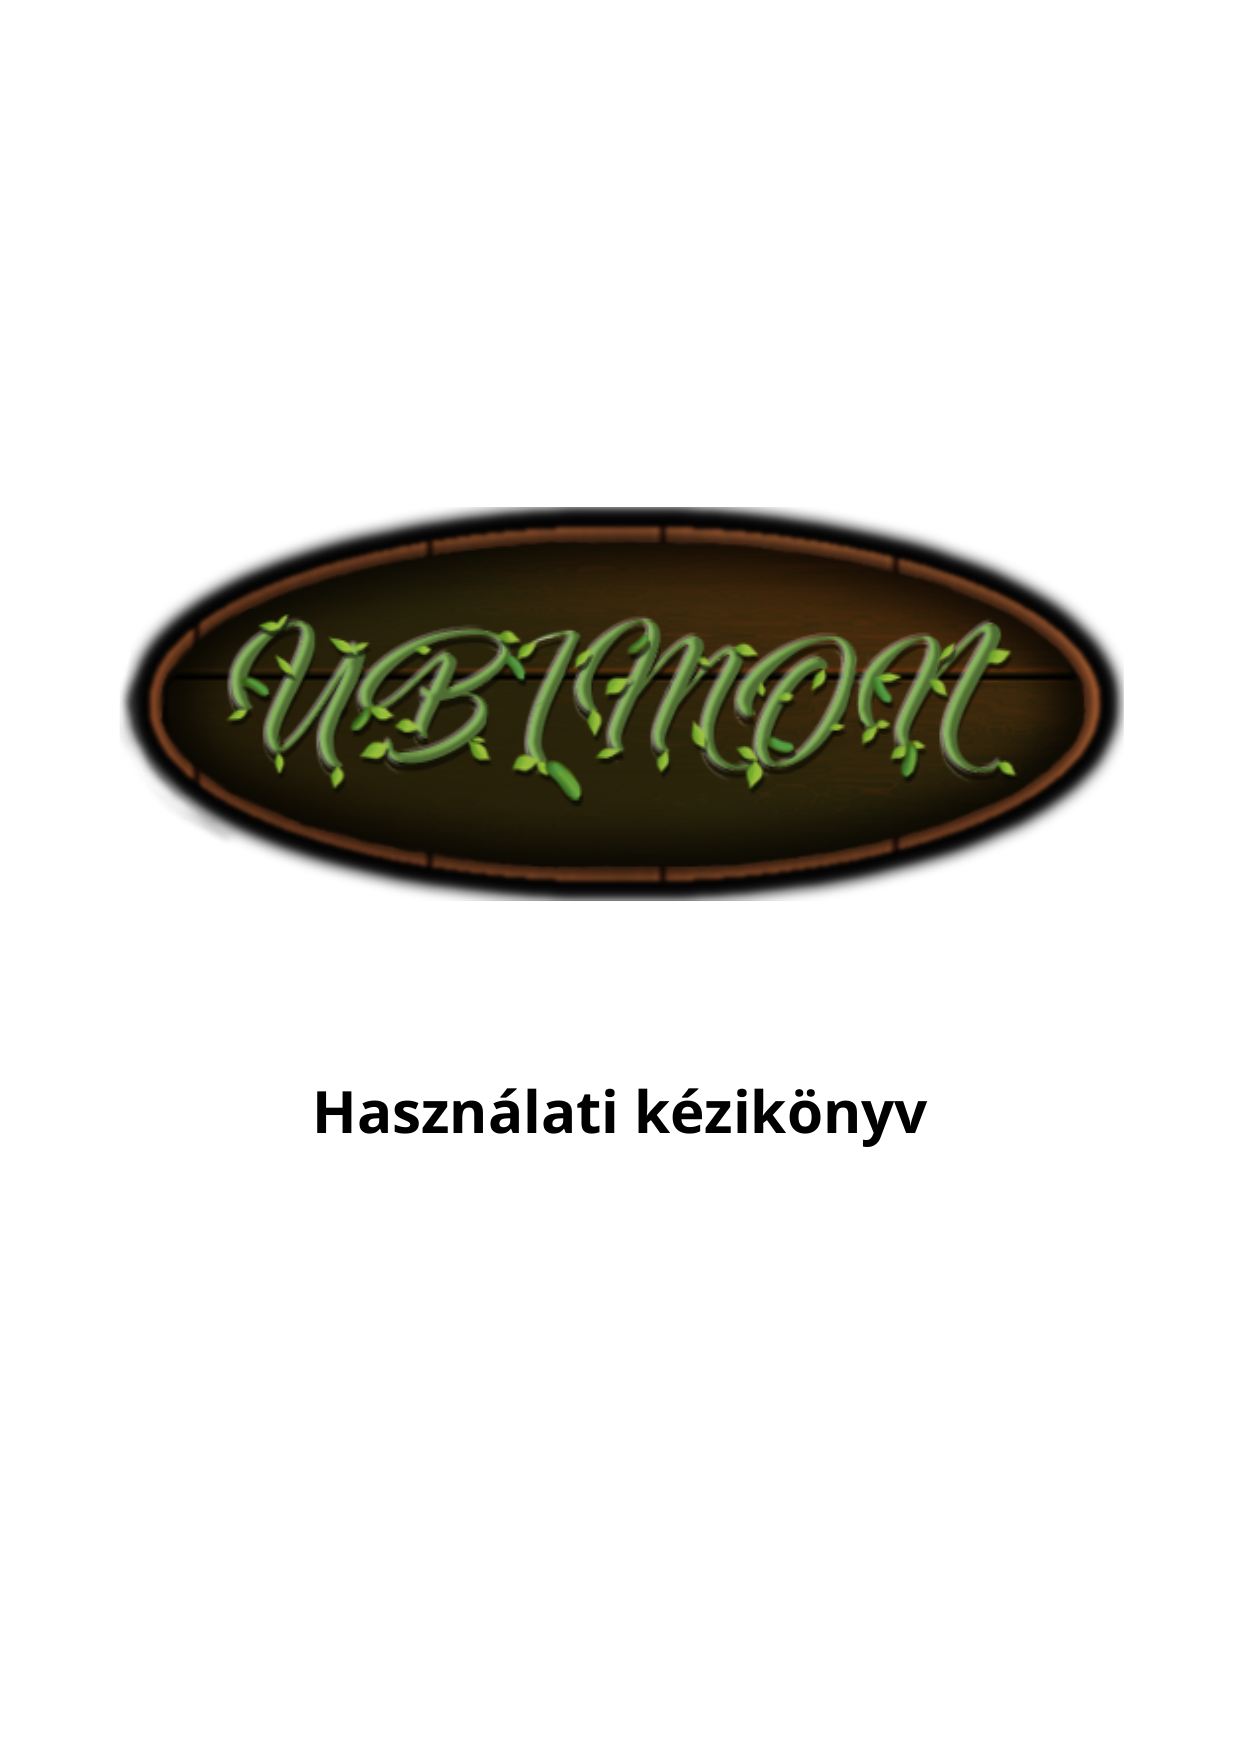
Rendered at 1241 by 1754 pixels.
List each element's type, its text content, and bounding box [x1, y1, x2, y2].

text Használati kézikönyv [112, 112, 1128, 1151]
picture [119, 507, 1124, 901]
